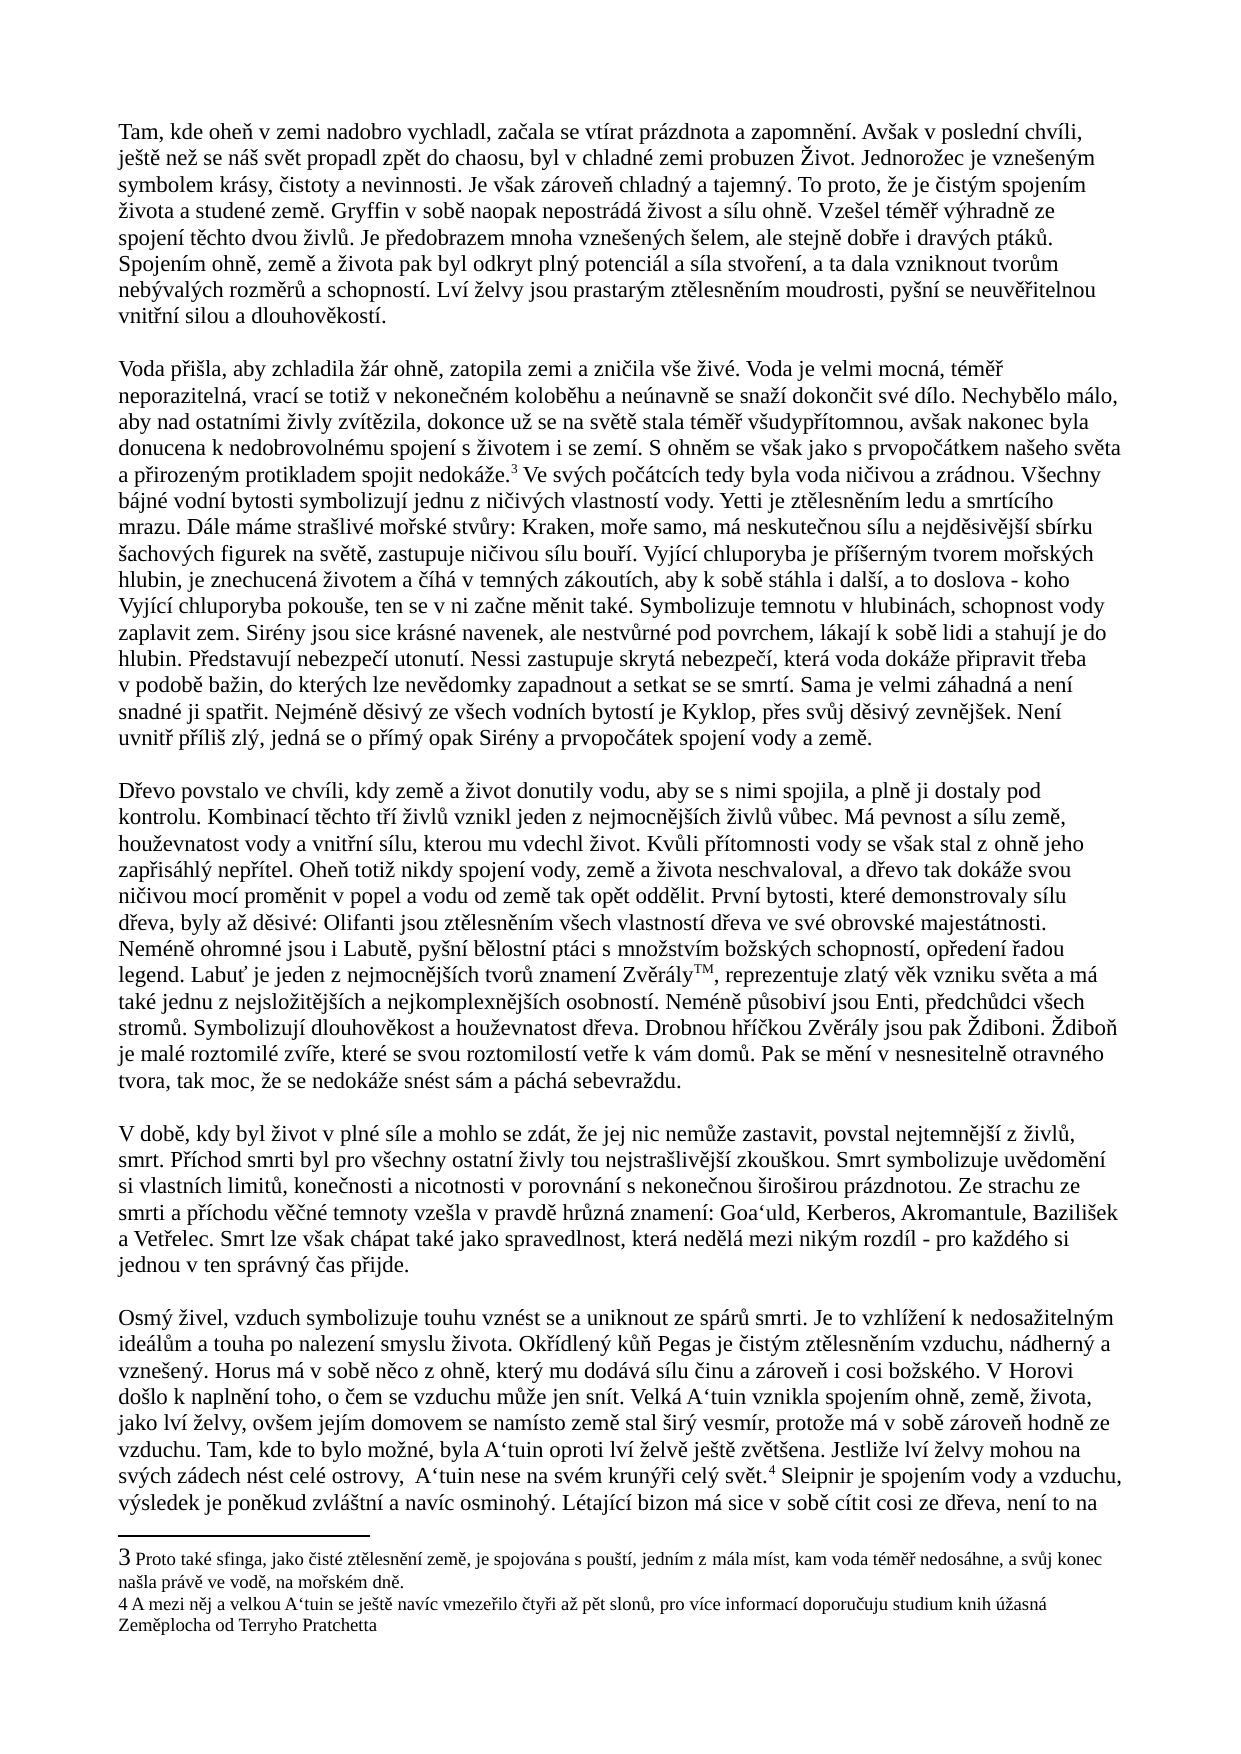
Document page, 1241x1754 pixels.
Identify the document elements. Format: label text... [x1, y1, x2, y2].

text Proto také sfinga, jako čisté ztělesnění země, je spojována s pouští, jedním z mála míst, kam voda téměř nedosáhne, a svůj konec našla právě ve vodě, na mořském dně. [118, 1542, 1122, 1593]
text Voda přišla, aby zchladila žár ohně, zatopila zemi a zničila vše živé. Voda je velmi mocná, téměř neporazitelná, vrací se totiž v nekonečném koloběhu a neúnavně se snaží dokončit své dílo. Nechybělo málo, aby nad ostatními živly zvítězila, dokonce už se na světě stala téměř všudypřítomnou, avšak nakonec byla donucena k nedobrovolnému spojení s životem i se zemí. S ohněm se však jako s prvopočátkem našeho světa a přirozeným protikladem spojit nedokáže. Ve svých počátcích tedy byla voda ničivou a zrádnou. Všechny bájné vodní bytosti symbolizují jednu z ničivých vlastností vody. Yetti je ztělesněním ledu a smrtícího mrazu. Dále máme strašlivé mořské stvůry: Kraken, moře samo, má neskutečnou sílu a nejděsivější sbírku šachových figurek na světě, zastupuje ničivou sílu bouří. Vyjící chluporyba je příšerným tvorem mořských hlubin, je znechucená životem a číhá v temných zákoutích, aby k sobě stáhla i další, a to doslova - koho Vyjící chluporyba pokouše, ten se v ni začne měnit také. Symbolizuje temnotu v hlubinách, schopnost vody zaplavit zem. Sirény jsou sice krásné navenek, ale nestvůrné pod povrchem, lákají k sobě lidi a stahují je do hlubin. Představují nebezpečí utonutí. Nessi zastupuje skrytá nebezpečí, která voda dokáže připravit třeba v podobě bažin, do kterých lze nevědomky zapadnout a setkat se se smrtí. Sama je velmi záhadná a není snadné ji spatřit. Nejméně děsivý ze všech vodních bytostí je Kyklop, přes svůj děsivý zevnějšek. Není uvnitř příliš zlý, jedná se o přímý opak Sirény a prvopočátek spojení vody a země. [118, 355, 1122, 751]
text Dřevo povstalo ve chvíli, kdy země a život donutily vodu, aby se s nimi spojila, a plně ji dostaly pod kontrolu. Kombinací těchto tří živlů vznikl jeden z nejmocnějších živlů vůbec. Má pevnost a sílu země, houževnatost vody a vnitřní sílu, kterou mu vdechl život. Kvůli přítomnosti vody se však stal z ohně jeho zapřisáhlý nepřítel. Oheň totiž nikdy spojení vody, země a života neschvaloval, a dřevo tak dokáže svou ničivou mocí proměnit v popel a vodu od země tak opět oddělit. První bytosti, které demonstrovaly sílu dřeva, byly až děsivé: Olifanti jsou ztělesněním všech vlastností dřeva ve své obrovské majestátnosti. Neméně ohromné jsou i Labutě, pyšní bělostní ptáci s množstvím božských schopností, opředení řadou legend. Labuť je jeden z nejmocnějších tvorů znamení ZvěrályTM, reprezentuje zlatý věk vzniku světa a má také jednu z nejsložitějších a nejkomplexnějších osobností. Neméně působiví jsou Enti, předchůdci všech stromů. Symbolizují dlouhověkost a houževnatost dřeva. Drobnou hříčkou Zvěrály jsou pak Ždiboni. Ždiboň je malé roztomilé zvíře, které se svou roztomilostí vetře k vám domů. Pak se mění v nesnesitelně otravného tvora, tak moc, že se nedokáže snést sám a páchá sebevraždu. [118, 777, 1122, 1093]
text V době, kdy byl život v plné síle a mohlo se zdát, že jej nic nemůže zastavit, povstal nejtemnější z živlů, smrt. Příchod smrti byl pro všechny ostatní živly tou nejstrašlivější zkouškou. Smrt symbolizuje uvědomění si vlastních limitů, konečnosti a nicotnosti v porovnání s nekonečnou široširou prázdnotou. Ze strachu ze smrti a příchodu věčné temnoty vzešla v pravdě hrůzná znamení: Goa‘uld, Kerberos, Akromantule, Bazilišek a Vetřelec. Smrt lze však chápat také jako spravedlnost, která nedělá mezi nikým rozdíl - pro každého si jednou v ten správný čas přijde. [118, 1119, 1122, 1278]
text Tam, kde oheň v zemi nadobro vychladl, začala se vtírat prázdnota a zapomnění. Avšak v poslední chvíli, ještě než se náš svět propadl zpět do chaosu, byl v chladné zemi probuzen Život. Jednorožec je vznešeným symbolem krásy, čistoty a nevinnosti. Je však zároveň chladný a tajemný. To proto, že je čistým spojením života a studené země. Gryffin v sobě naopak nepostrádá živost a sílu ohně. Vzešel téměř výhradně ze spojení těchto dvou živlů. Je předobrazem mnoha vznešených šelem, ale stejně dobře i dravých ptáků. Spojením ohně, země a života pak byl odkryt plný potenciál a síla stvoření, a ta dala vzniknout tvorům nebývalých rozměrů a schopností. Lví želvy jsou prastarým ztělesněním moudrosti, pyšní se neuvěřitelnou vnitřní silou a dlouhověkostí. [118, 118, 1122, 329]
text A mezi něj a velkou A‘tuin se ještě navíc vmezeřilo čtyři až pět slonů, pro více informací doporučuju studium knih úžasná Zeměplocha od Terryho Pratchetta [118, 1593, 1122, 1636]
text Osmý živel, vzduch symbolizuje touhu vznést se a uniknout ze spárů smrti. Je to vzhlížení k nedosažitelným ideálům a touha po nalezení smyslu života. Okřídlený kůň Pegas je čistým ztělesněním vzduchu, nádherný a vznešený. Horus má v sobě něco z ohně, který mu dodává sílu činu a zároveň i cosi božského. V Horovi došlo k naplnění toho, o čem se vzduchu může jen snít. Velká A‘tuin vznikla spojením ohně, země, života, jako lví želvy, ovšem jejím domovem se namísto země stal širý vesmír, protože má v sobě zároveň hodně ze vzduchu. Tam, kde to bylo možné, byla A‘tuin oproti lví želvě ještě zvětšena. Jestliže lví želvy mohou na svých zádech nést celé ostrovy, A‘tuin nese na svém krunýři celý svět. Sleipnir je spojením vody a vzduchu, výsledek je poněkud zvláštní a navíc osminohý. Létající bizon má sice v sobě cítit cosi ze dřeva, není to na [118, 1304, 1122, 1515]
